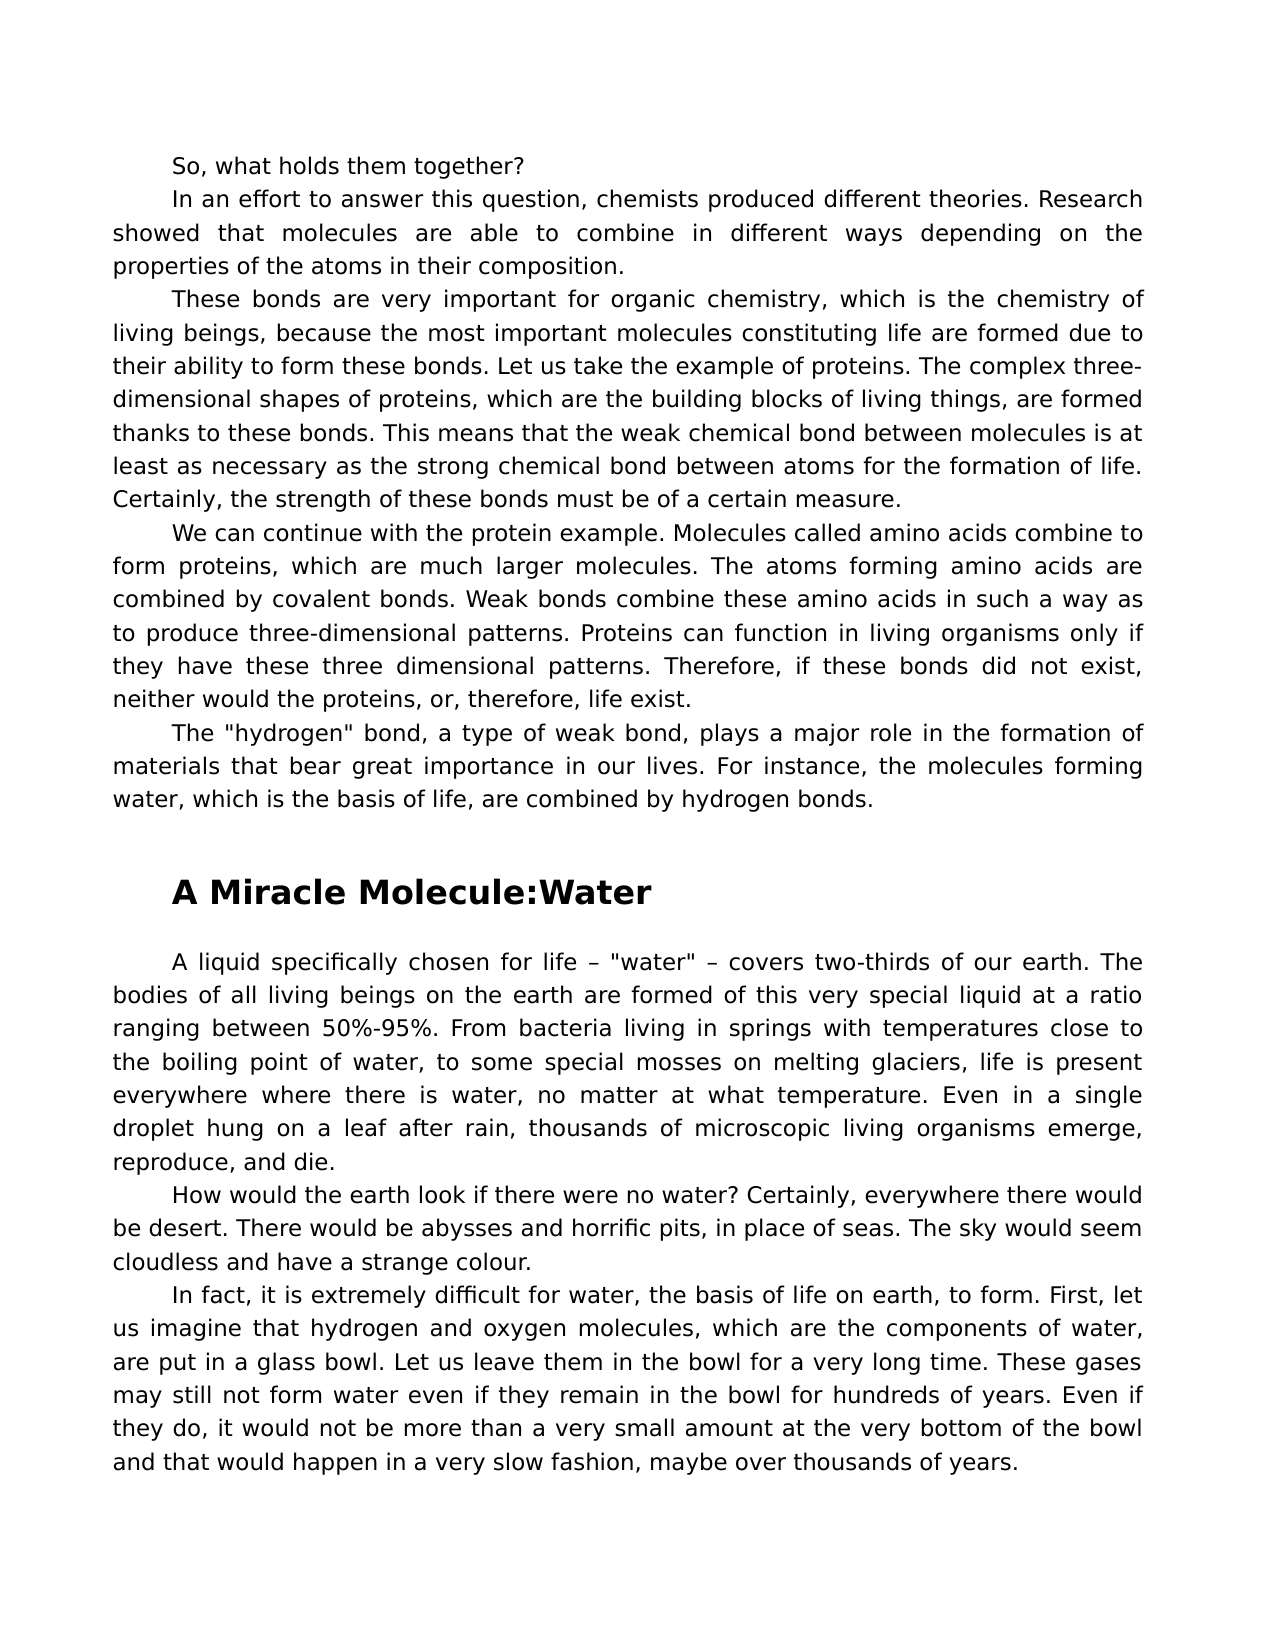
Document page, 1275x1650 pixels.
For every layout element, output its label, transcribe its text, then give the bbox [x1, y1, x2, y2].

text In an effort to answer this question, chemists produced different theories. Research showed that molecules are able to combine in different ways depending on the properties of the atoms in their composition. [112, 181, 1145, 281]
text We can continue with the protein example. Molecules called amino acids combine to form proteins, which are much larger molecules. The atoms forming amino acids are combined by covalent bonds. Weak bonds combine these amino acids in such a way as to produce three-dimensional patterns. Proteins can function in living organisms only if they have these three dimensional patterns. Therefore, if these bonds did not exist, neither would the proteins, or, therefore, life exist. [112, 514, 1145, 714]
text The "hydrogen" bond, a type of weak bond, plays a major role in the formation of materials that bear great importance in our lives. For instance, the molecules forming water, which is the basis of life, are combined by hydrogen bonds. [112, 714, 1145, 814]
text How would the earth look if there were no water? Certainly, everywhere there would be desert. There would be abysses and horrific pits, in place of seas. The sky would seem cloudless and have a strange colour. [112, 1177, 1145, 1277]
text A liquid specifically chosen for life – "water" – covers two-thirds of our earth. The bodies of all living beings on the earth are formed of this very special liquid at a ratio ranging between 50%-95%. From bacteria living in springs with temperatures close to the boiling point of water, to some special mosses on melting glaciers, life is present everywhere where there is water, no matter at what temperature. Even in a single droplet hung on a leaf after rain, thousands of microscopic living organisms emerge, reproduce, and die. [112, 943, 1145, 1177]
text A Miracle Molecule:Water [112, 881, 1145, 910]
text So, what holds them together? [112, 148, 1145, 181]
text These bonds are very important for organic chemistry, which is the chemistry of living beings, because the most important molecules constituting life are formed due to their ability to form these bonds. Let us take the example of proteins. The complex three-dimensional shapes of proteins, which are the building blocks of living things, are formed thanks to these bonds. This means that the weak chemical bond between molecules is at least as necessary as the strong chemical bond between atoms for the formation of life. Certainly, the strength of these bonds must be of a certain measure. [112, 281, 1145, 514]
text In fact, it is extremely difficult for water, the basis of life on earth, to form. First, let us imagine that hydrogen and oxygen molecules, which are the components of water, are put in a glass bowl. Let us leave them in the bowl for a very long time. These gases may still not form water even if they remain in the bowl for hundreds of years. Even if they do, it would not be more than a very small amount at the very bottom of the bowl and that would happen in a very slow fashion, maybe over thousands of years. [112, 1277, 1145, 1477]
